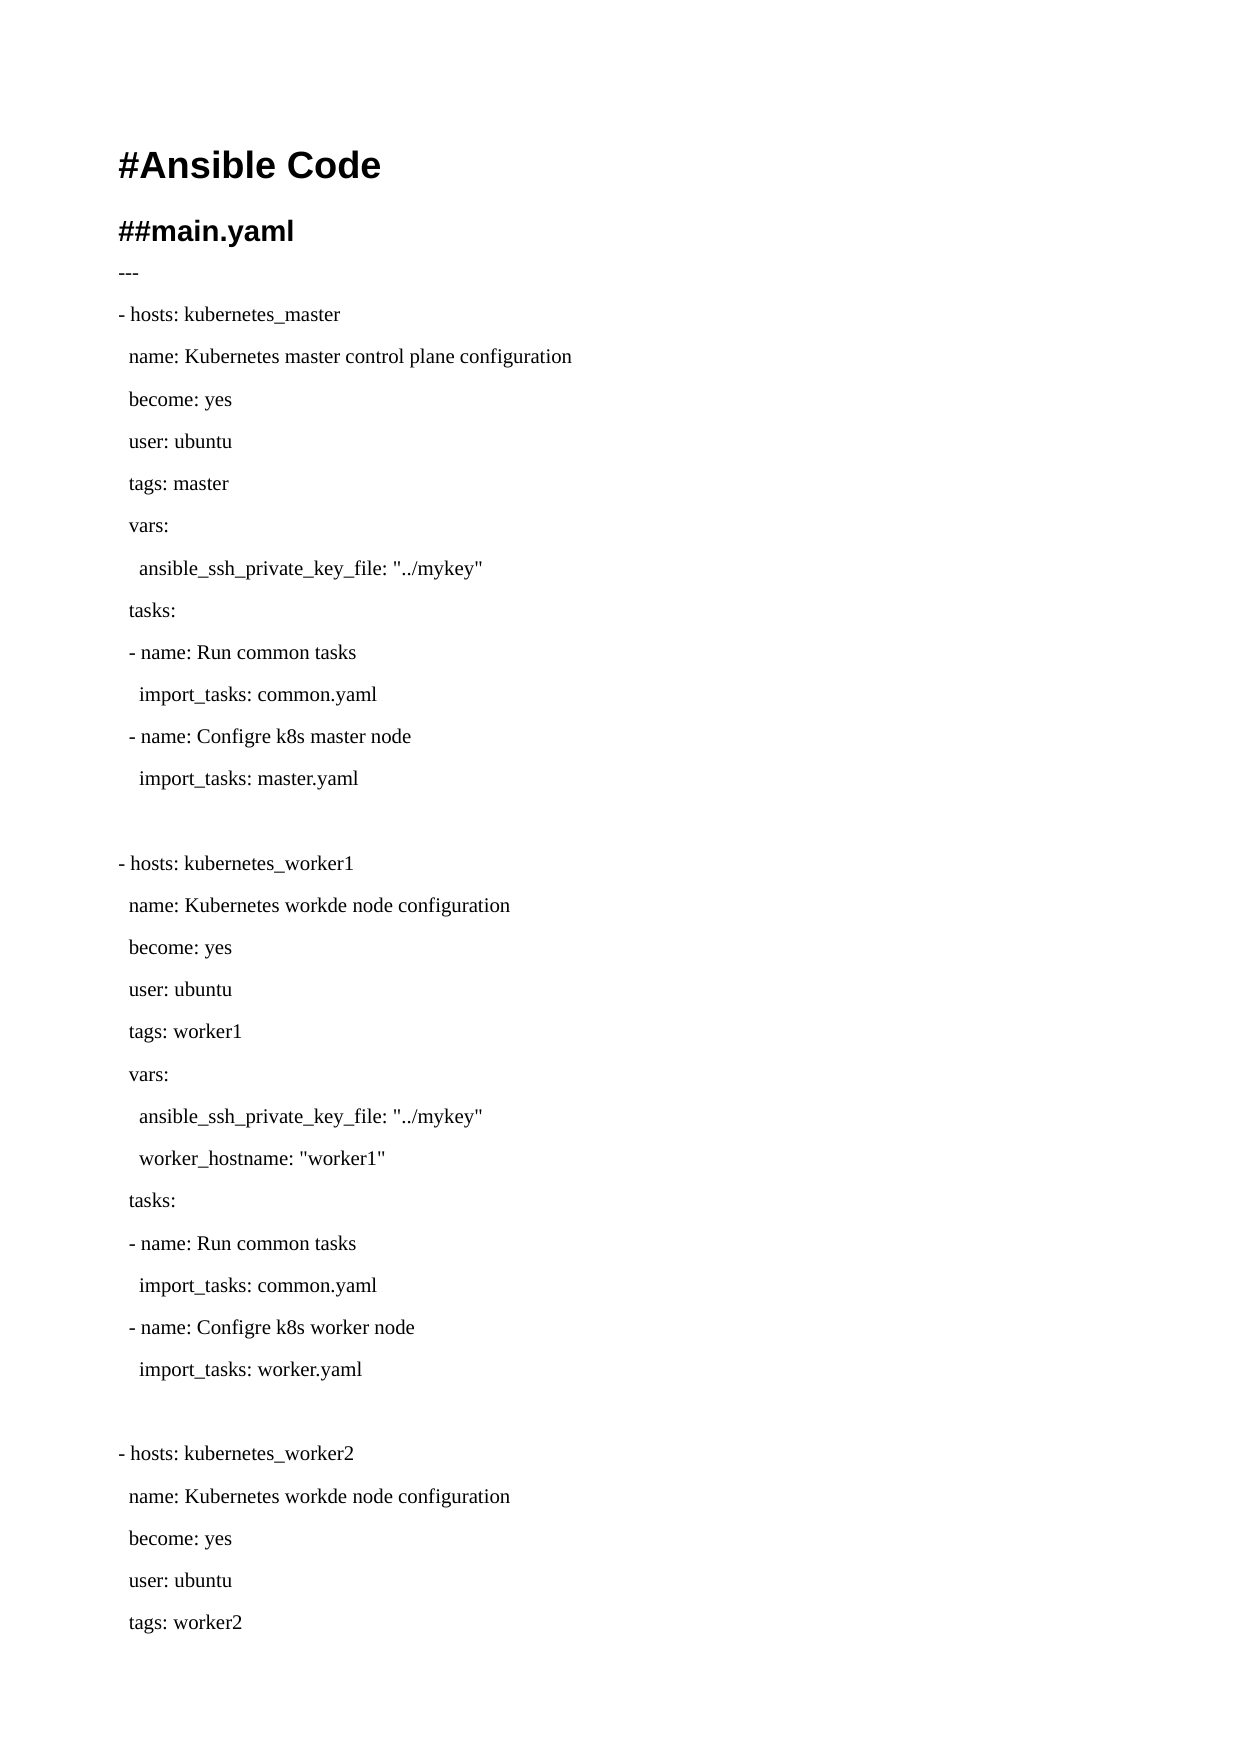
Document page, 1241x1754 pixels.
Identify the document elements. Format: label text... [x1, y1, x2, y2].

text user: ubuntu [118, 977, 1122, 1001]
text - name: Configre k8s master node [118, 724, 1122, 748]
text tags: master [118, 471, 1122, 495]
text vars: [118, 513, 1122, 537]
text import_tasks: common.yaml [118, 1273, 1122, 1297]
text --- [118, 260, 1122, 284]
text become: yes [118, 1526, 1122, 1550]
text user: ubuntu [118, 429, 1122, 453]
subtitle #Ansible Code [118, 143, 1122, 187]
text - name: Run common tasks [118, 1230, 1122, 1254]
text ansible_ssh_private_key_file: "../mykey" [118, 555, 1122, 579]
text tags: worker2 [118, 1610, 1122, 1634]
text - name: Run common tasks [118, 640, 1122, 664]
text worker_hostname: "worker1" [118, 1146, 1122, 1170]
text - hosts: kubernetes_master [118, 302, 1122, 326]
text - name: Configre k8s worker node [118, 1315, 1122, 1339]
text vars: [118, 1062, 1122, 1086]
text ansible_ssh_private_key_file: "../mykey" [118, 1104, 1122, 1128]
text become: yes [118, 935, 1122, 959]
text become: yes [118, 387, 1122, 411]
text import_tasks: common.yaml [118, 682, 1122, 706]
text user: ubuntu [118, 1568, 1122, 1592]
text name: Kubernetes workde node configuration [118, 893, 1122, 917]
text import_tasks: master.yaml [118, 766, 1122, 790]
text import_tasks: worker.yaml [118, 1357, 1122, 1381]
text tags: worker1 [118, 1019, 1122, 1043]
text tasks: [118, 598, 1122, 622]
text tasks: [118, 1188, 1122, 1212]
subtitle ##main.yaml [118, 214, 1122, 248]
text - hosts: kubernetes_worker1 [118, 851, 1122, 875]
text name: Kubernetes workde node configuration [118, 1483, 1122, 1508]
text - hosts: kubernetes_worker2 [118, 1441, 1122, 1465]
text name: Kubernetes master control plane configuration [118, 344, 1122, 368]
